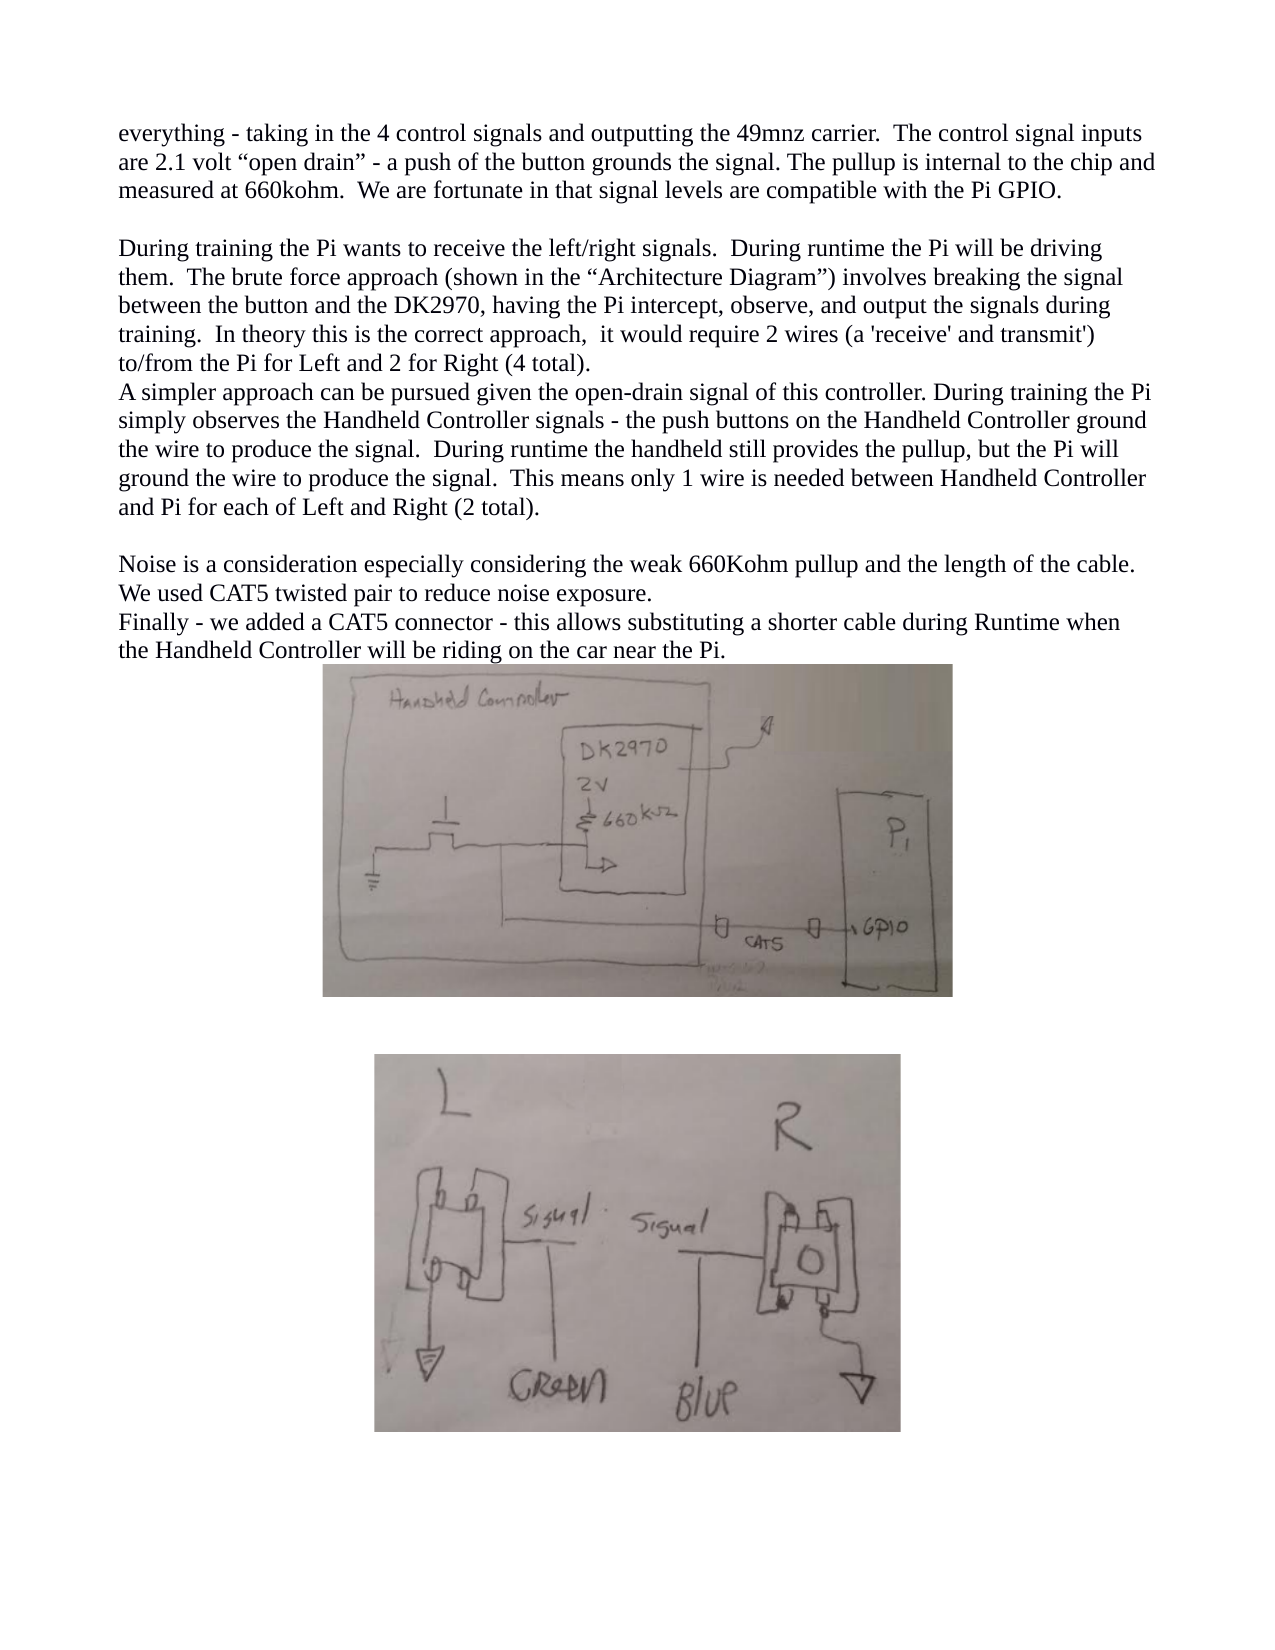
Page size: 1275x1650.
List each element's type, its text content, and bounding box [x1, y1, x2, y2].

text everything - taking in the 4 control signals and outputting the 49mnz carrier. The control signal inputs are 2.1 volt “open drain” - a push of the button grounds the signal. The pullup is internal to the chip and measured at 660kohm. We are fortunate in that signal levels are compatible with the Pi GPIO. [118, 118, 1157, 204]
picture [374, 1054, 901, 1432]
text Noise is a consideration especially considering the weak 660Kohm pullup and the length of the cable. We used CAT5 twisted pair to reduce noise exposure. [118, 549, 1157, 607]
text A simpler approach can be pursued given the open-drain signal of this controller. During training the Pi simply observes the Handheld Controller signals - the push buttons on the Handheld Controller ground the wire to produce the signal. During runtime the handheld still provides the pullup, but the Pi will ground the wire to produce the signal. This means only 1 wire is needed between Handheld Controller and Pi for each of Left and Right (2 total). [118, 377, 1157, 521]
text During training the Pi wants to receive the left/right signals. During runtime the Pi will be driving them. The brute force approach (shown in the “Architecture Diagram”) involves breaking the signal between the button and the DK2970, having the Pi intercept, observe, and output the signals during training. In theory this is the correct approach, it would require 2 wires (a 'receive' and transmit') to/from the Pi for Left and 2 for Right (4 total). [118, 233, 1157, 377]
text Finally - we added a CAT5 connector - this allows substituting a shorter cable during Runtime when the Handheld Controller will be riding on the car near the Pi. [118, 607, 1157, 664]
picture [322, 664, 953, 997]
